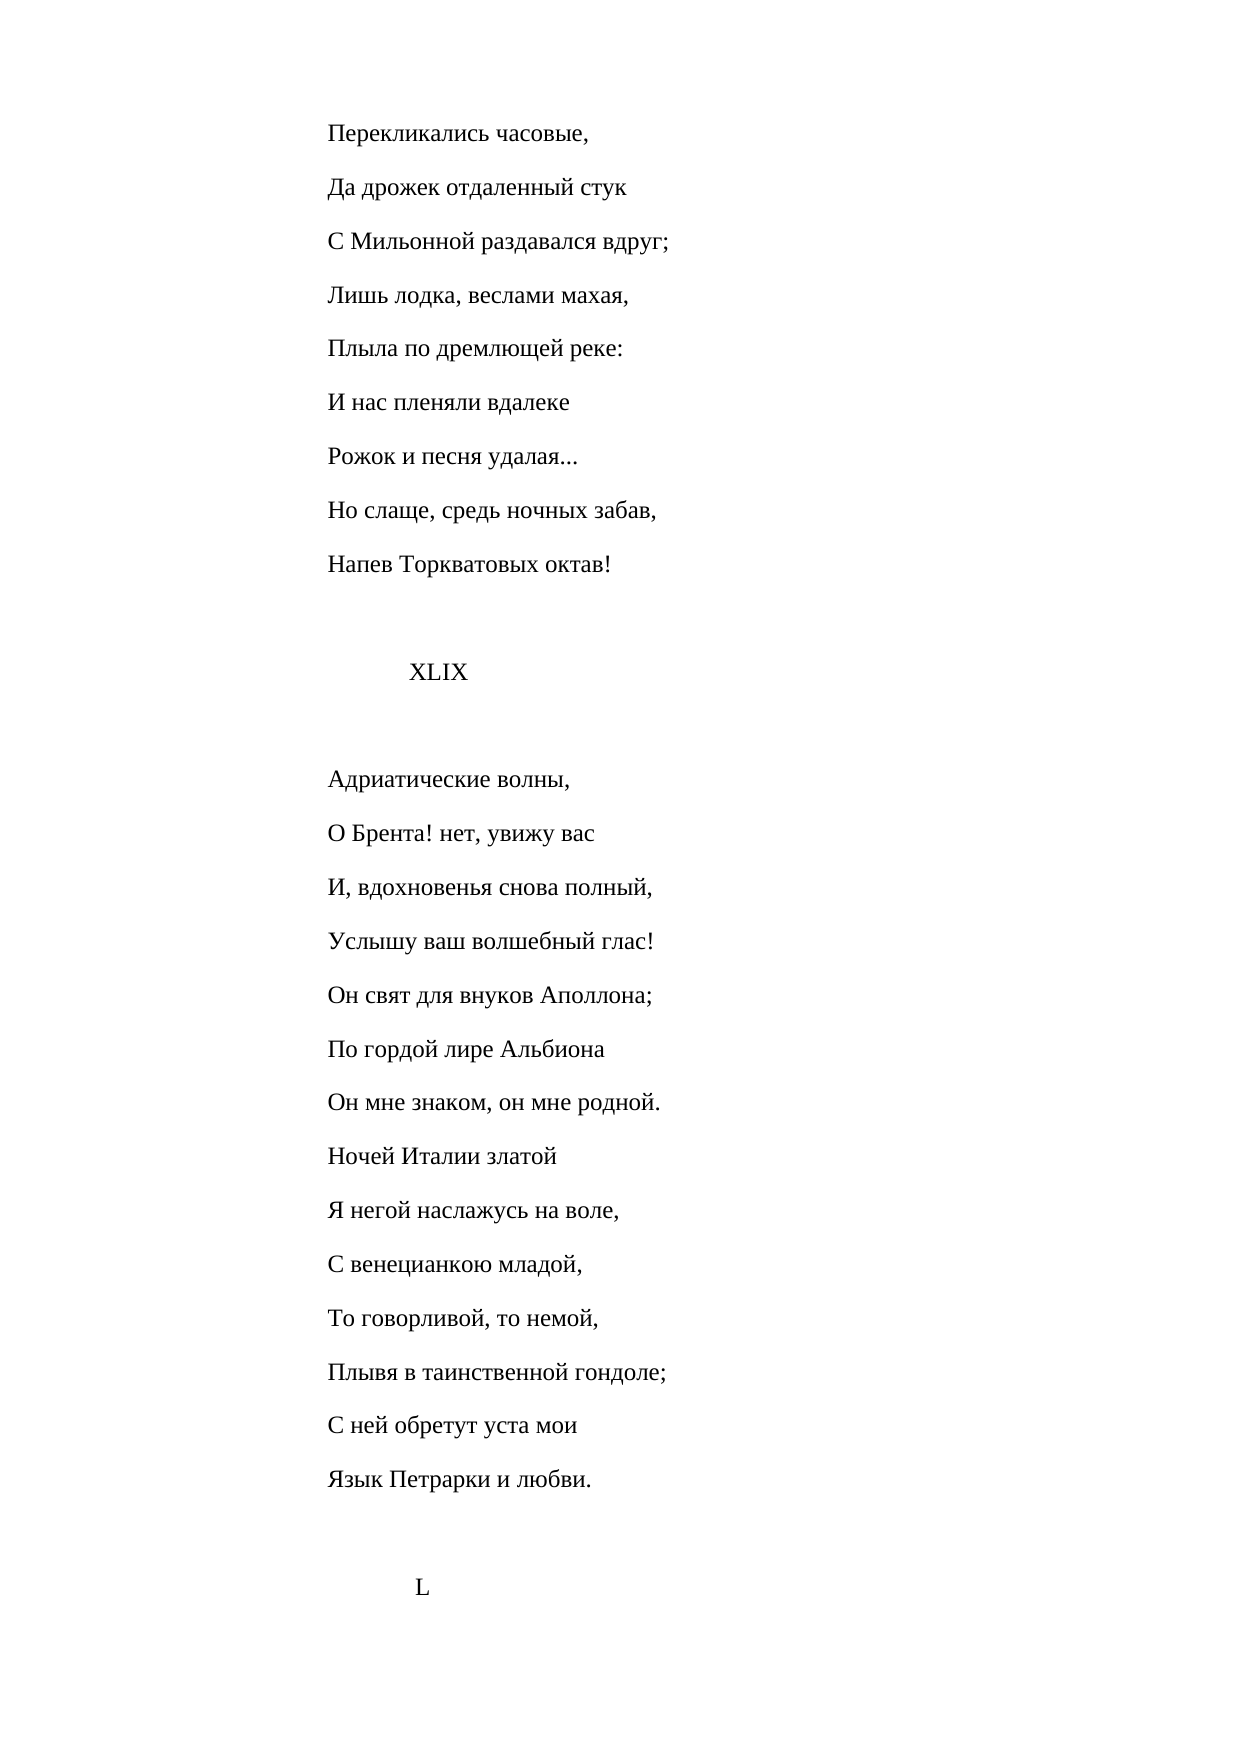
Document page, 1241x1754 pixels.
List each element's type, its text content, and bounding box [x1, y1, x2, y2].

text Он свят для внуков Аполлона; [177, 980, 1152, 1008]
text С Мильонной раздавался вдруг; [177, 226, 1152, 254]
text С ней обретут уста мои [177, 1411, 1152, 1439]
text Плывя в таинственной гондоле; [177, 1357, 1152, 1386]
text Он мне знаком, он мне родной. [177, 1087, 1152, 1116]
text С венецианкою младой, [177, 1249, 1152, 1278]
text Я негой наслажусь на воле, [177, 1195, 1152, 1224]
text Перекликались часовые, [177, 118, 1152, 147]
text То говорливой, то немой, [177, 1303, 1152, 1332]
text Плыла по дремлющей реке: [177, 333, 1152, 362]
text О Брента! нет, увижу вас [177, 818, 1152, 847]
text Язык Петрарки и любви. [177, 1464, 1152, 1493]
text И, вдохновенья снова полный, [177, 872, 1152, 901]
text Напев Торкватовых октав! [177, 549, 1152, 578]
text XLIX [177, 657, 1152, 685]
text Адриатические волны, [177, 764, 1152, 793]
text Но слаще, средь ночных забав, [177, 495, 1152, 524]
text И нас пленяли вдалеке [177, 387, 1152, 416]
text Ночей Италии златой [177, 1141, 1152, 1170]
text Да дрожек отдаленный стук [177, 172, 1152, 201]
text L [177, 1572, 1152, 1601]
text Лишь лодка, веслами махая, [177, 280, 1152, 308]
text По гордой лире Альбиона [177, 1034, 1152, 1062]
text Рожок и песня удалая... [177, 441, 1152, 470]
text Услышу ваш волшебный глас! [177, 926, 1152, 955]
